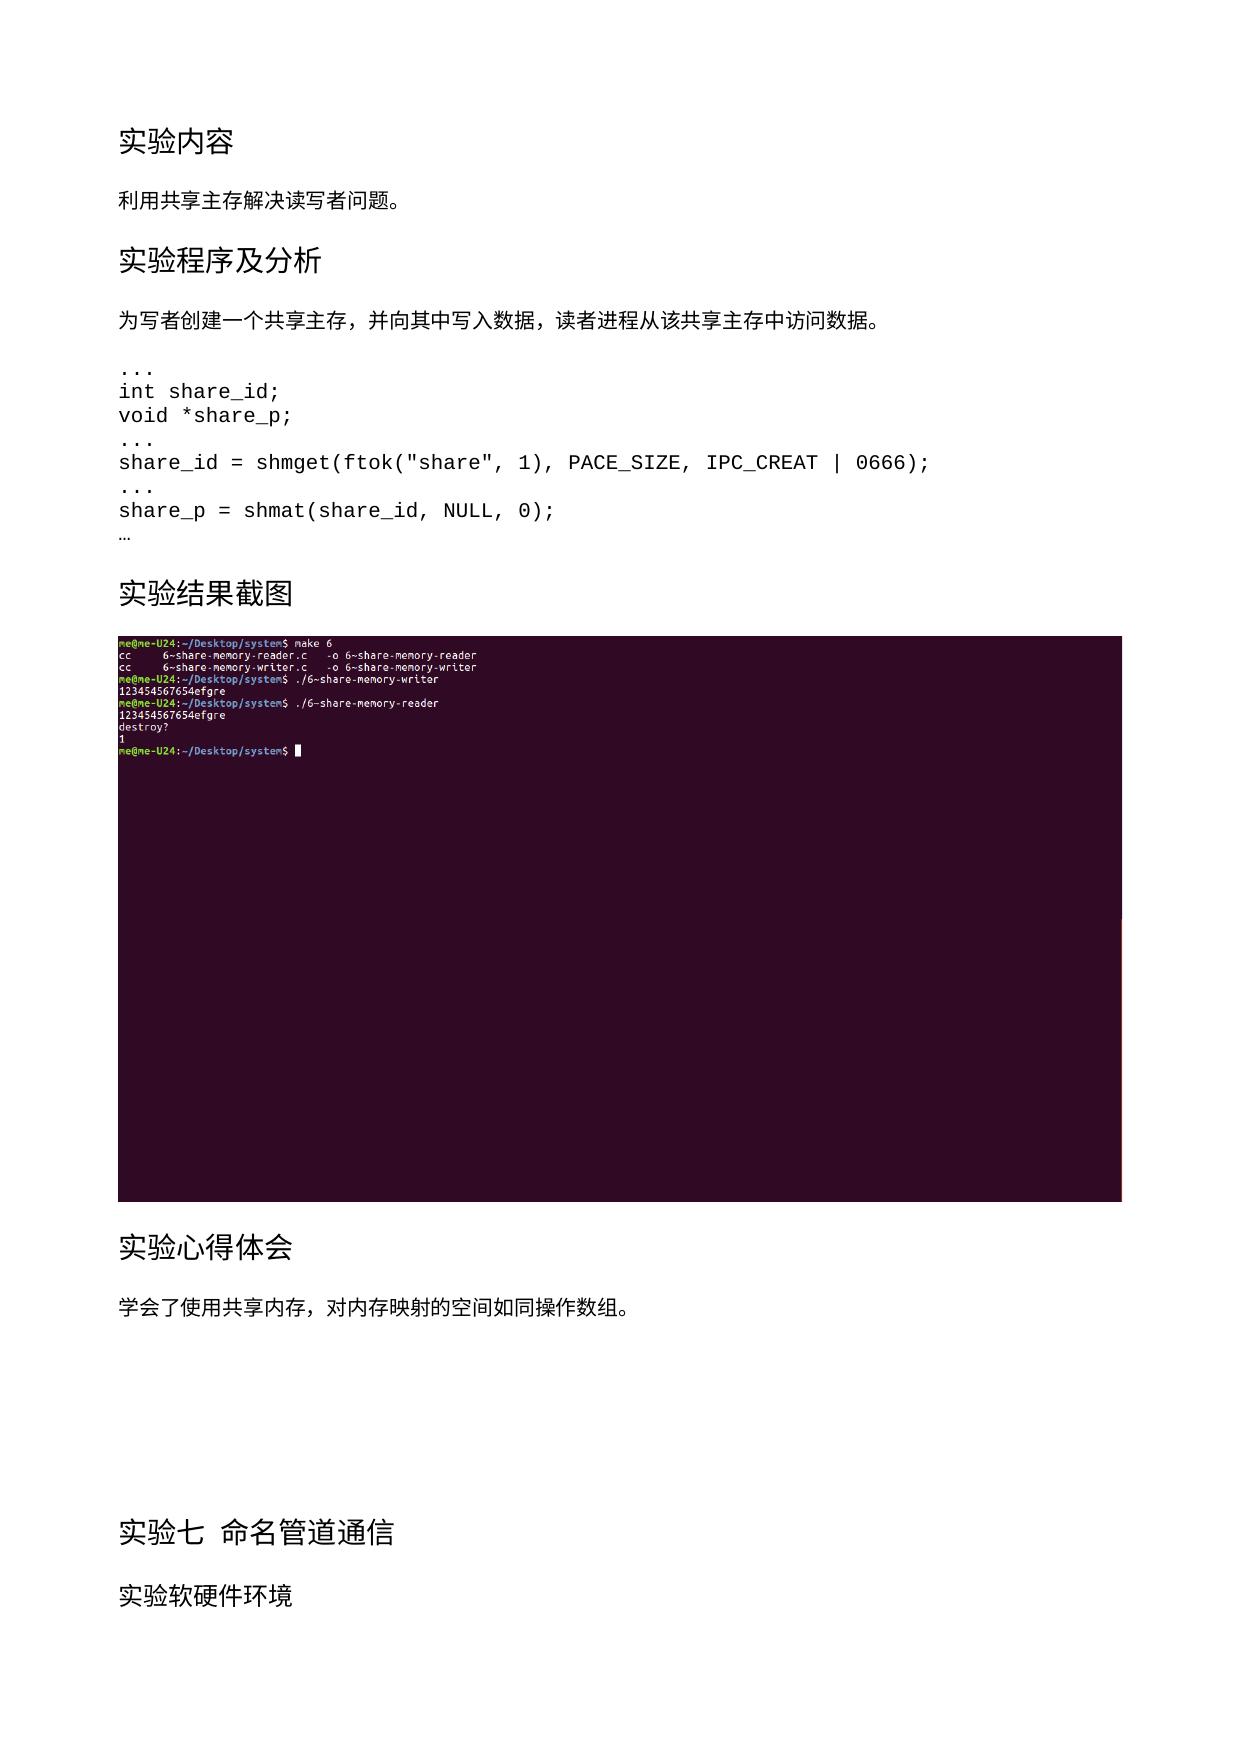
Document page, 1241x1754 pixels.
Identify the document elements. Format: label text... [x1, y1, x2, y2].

text … [118, 523, 1122, 547]
text 实验内容 [118, 118, 1122, 160]
text ... [118, 429, 1122, 452]
text 利用共享主存解决读写者问题。 [118, 184, 1122, 214]
text 学会了使用共享内存，对内存映射的空间如同操作数组。 [118, 1291, 1122, 1321]
text ... [118, 358, 1122, 381]
text ... [118, 476, 1122, 499]
text 实验心得体会 [118, 1225, 1122, 1267]
text 为写者创建一个共享主存，并向其中写入数据，读者进程从该共享主存中访问数据。 [118, 304, 1122, 334]
picture [118, 636, 1123, 1202]
text 实验七 命名管道通信 [118, 1510, 1122, 1552]
text 实验程序及分析 [118, 238, 1122, 280]
text 实验结果截图 [118, 571, 1122, 613]
text share_p = shmat(share_id, NULL, 0); [118, 499, 1122, 523]
text int share_id; [118, 381, 1122, 405]
text 实验软硬件环境 [118, 1576, 1122, 1612]
text void *share_p; [118, 405, 1122, 429]
text share_id = shmget(ftok("share", 1), PACE_SIZE, IPC_CREAT | 0666); [118, 452, 1122, 476]
